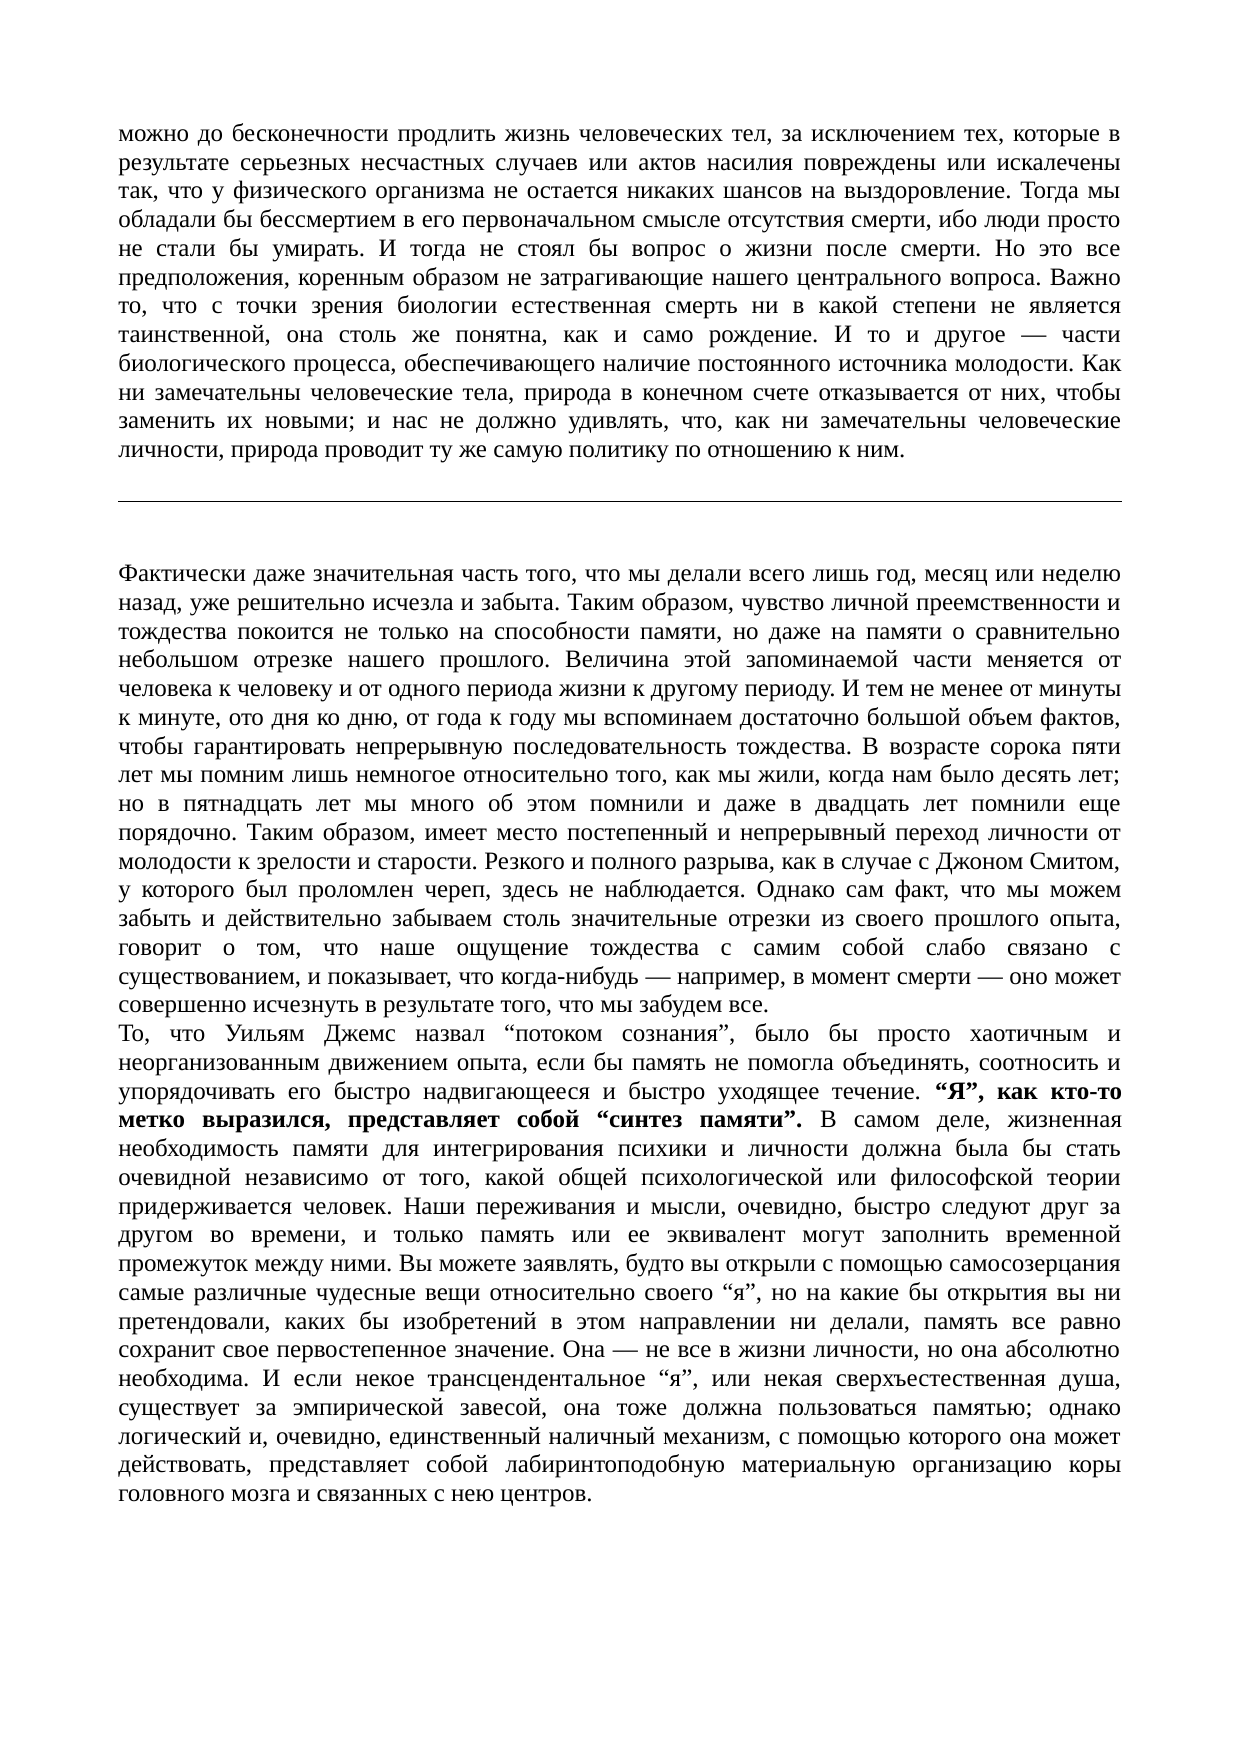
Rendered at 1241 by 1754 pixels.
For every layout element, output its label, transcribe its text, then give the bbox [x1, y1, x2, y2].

text Фактически даже значительная часть того, что мы делали всего лишь год, месяц или неделю назад, уже решительно исчезла и забыта. Таким образом, чувство личной преемственности и тождества покоится не только на способности памяти, но даже на памяти о сравнительно небольшом отрезке нашего прошлого. Величина этой запоминаемой части меняется от человека к человеку и от одного периода жизни к другому периоду. И тем не менее от минуты к минуте, ото дня ко дню, от года к году мы вспоминаем достаточно большой объем фактов, чтобы гарантировать непрерывную последовательность тождества. В возрасте сорока пяти лет мы помним лишь немногое относительно того, как мы жили, когда нам было десять лет; но в пятнадцать лет мы много об этом помнили и даже в двадцать лет помнили еще порядочно. Таким образом, имеет место постепенный и непрерывный переход личности от молодости к зрелости и старости. Резкого и полного разрыва, как в случае с Джоном Смитом, у которого был проломлен череп, здесь не наблюдается. Однако сам факт, что мы можем забыть и действительно забываем столь значительные отрезки из своего прошлого опыта, говорит о том, что наше ощущение тождества с самим собой слабо связано с существованием, и показывает, что когда-нибудь — например, в момент смерти — оно может совершенно исчезнуть в результате того, что мы забудем все. [118, 558, 1122, 1018]
text можно до бесконечности продлить жизнь человеческих тел, за исключением тех, которые в результате серьезных несчастных случаев или актов насилия повреждены или искалечены так, что у физического организма не остается никаких шансов на выздоровление. Тогда мы обладали бы бессмертием в его первоначальном смысле отсутствия смерти, ибо люди просто не стали бы умирать. И тогда не стоял бы вопрос о жизни после смерти. Но это все предположения, коренным образом не затрагивающие нашего центрального вопроса. Важно то, что с точки зрения биологии естественная смерть ни в какой степени не является таинственной, она столь же понятна, как и само рождение. И то и другое — части биологического процесса, обеспечивающего наличие постоянного источника молодости. Как ни замечательны человеческие тела, природа в конечном счете отказывается от них, чтобы заменить их новыми; и нас не должно удивлять, что, как ни замечательны человеческие личности, природа проводит ту же самую политику по отношению к ним. [118, 118, 1122, 463]
text То, что Уильям Джемс назвал “потоком сознания”, было бы просто хаотичным и неорганизованным движением опыта, если бы память не помогла объединять, соотносить и упорядочивать его быстро надвигающееся и быстро уходящее течение. “Я”, как кто-то метко выразился, представляет собой “синтез памяти”. В самом деле, жизненная необходимость памяти для интегрирования психики и личности должна была бы стать очевидной независимо от того, какой общей психологической или философской теории придерживается человек. Наши переживания и мысли, очевидно, быстро следуют друг за другом во времени, и только память или ее эквивалент могут заполнить временной промежуток между ними. Вы можете заявлять, будто вы открыли с помощью самосозерцания самые различные чудесные вещи относительно своего “я”, но на какие бы открытия вы ни претендовали, каких бы изобретений в этом направлении ни делали, память все равно сохранит свое первостепенное значение. Она — не все в жизни личности, но она абсолютно необходима. И если некое трансцендентальное “я”, или некая сверхъестественная душа, существует за эмпирической завесой, она тоже должна пользоваться памятью; однако логический и, очевидно, единственный наличный механизм, с помощью которого она может действовать, представляет собой лабиринтоподобную материальную организацию коры головного мозга и связанных с нею центров. [118, 1018, 1122, 1507]
